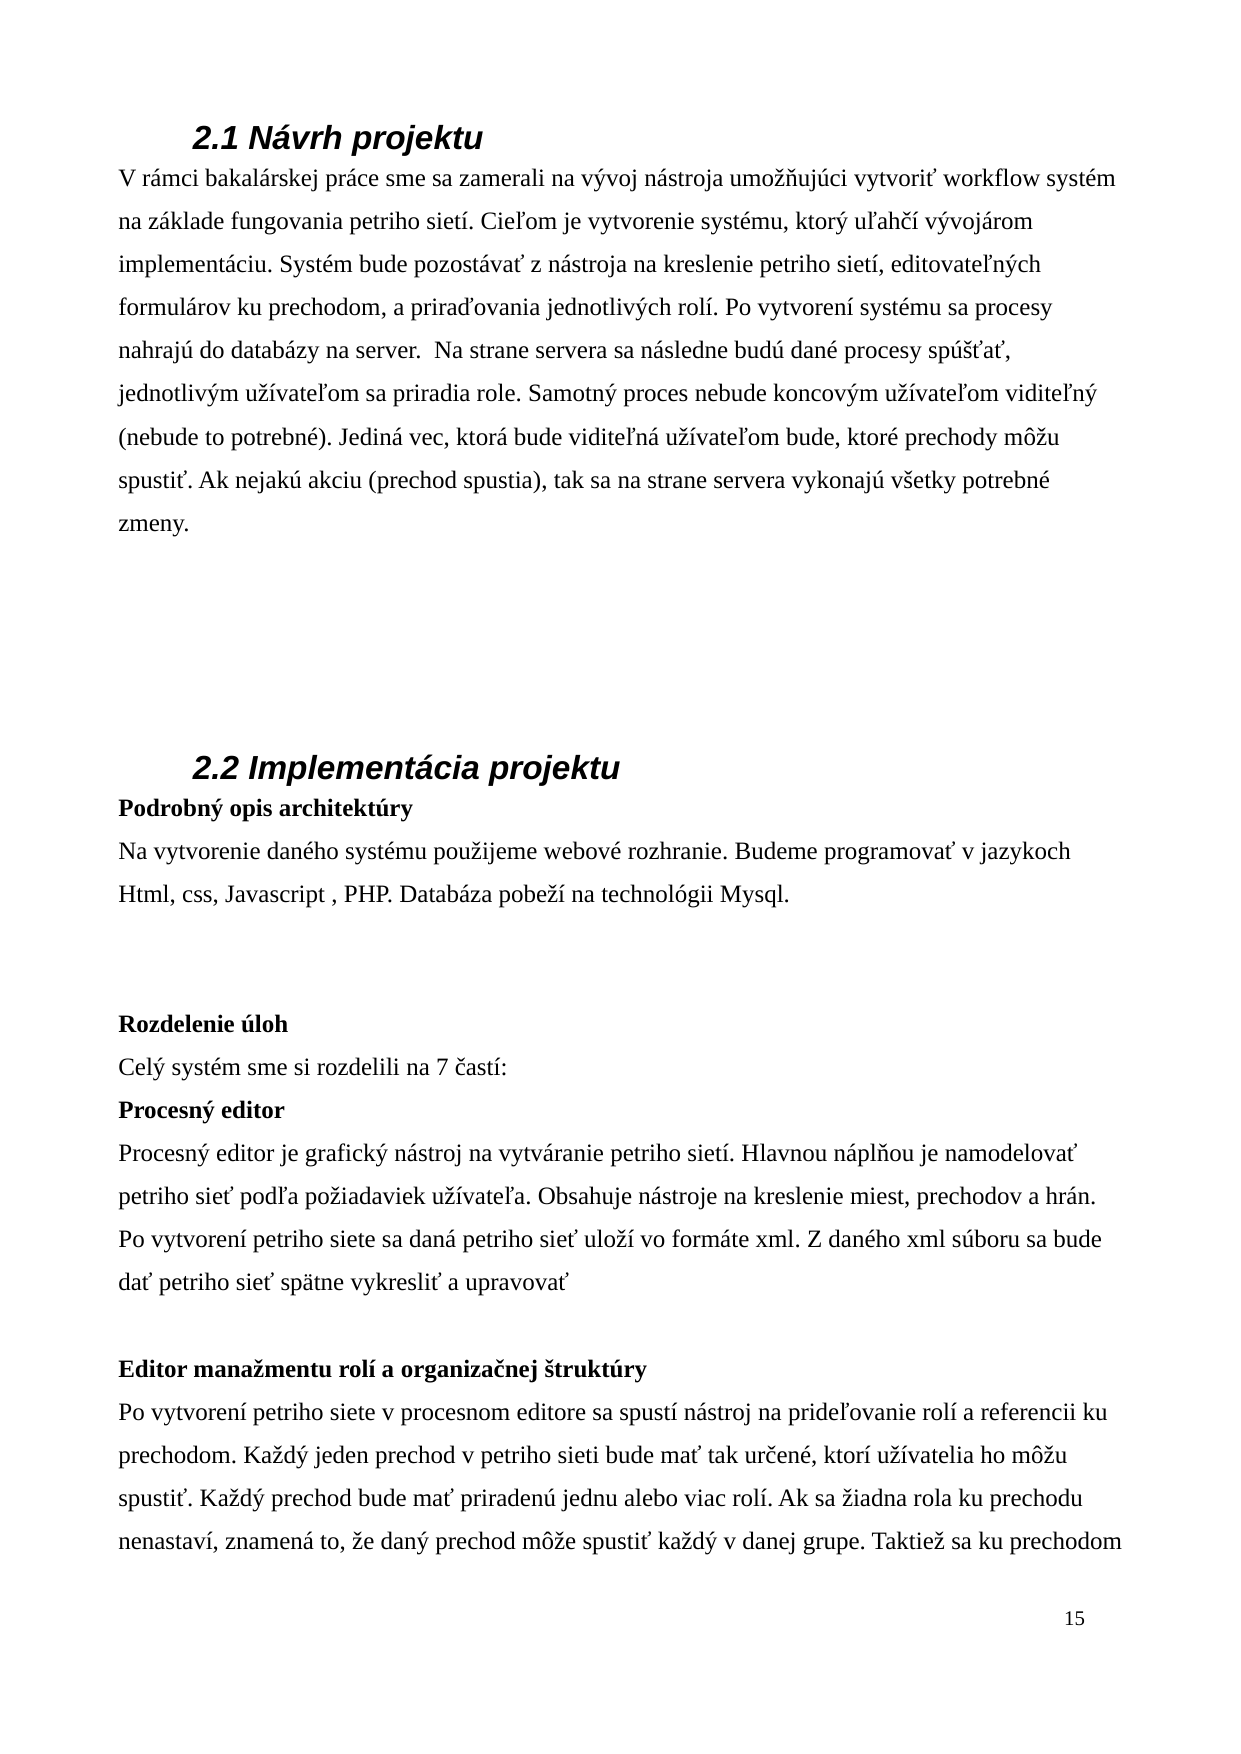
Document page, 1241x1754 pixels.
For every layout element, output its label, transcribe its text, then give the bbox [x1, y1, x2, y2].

subtitle 2.2 Implementácia projektu [148, 748, 1122, 787]
text Procesný editor [118, 1095, 1122, 1124]
text Rozdelenie úloh [118, 1009, 1122, 1037]
subtitle 2.1 Návrh projektu [148, 118, 1122, 157]
text V rámci bakalárskej práce sme sa zamerali na vývoj nástroja umožňujúci vytvoriť workflow systém na základe fungovania petriho sietí. Cieľom je vytvorenie systému, ktorý uľahčí vývojárom implementáciu. Systém bude pozostávať z nástroja na kreslenie petriho sietí, editovateľných formulárov ku prechodom, a priraďovania jednotlivých rolí. Po vytvorení systému sa procesy nahrajú do databázy na server. Na strane servera sa následne budú dané procesy spúšťať, jednotlivým užívateľom sa priradia role. Samotný proces nebude koncovým užívateľom viditeľný (nebude to potrebné). Jediná vec, ktorá bude viditeľná užívateľom bude, ktoré prechody môžu spustiť. Ak nejakú akciu (prechod spustia), tak sa na strane servera vykonajú všetky potrebné zmeny. [118, 163, 1122, 537]
text Celý systém sme si rozdelili na 7 častí: [118, 1052, 1122, 1081]
text Procesný editor je grafický nástroj na vytváranie petriho sietí. Hlavnou náplňou je namodelovať petriho sieť podľa požiadaviek užívateľa. Obsahuje nástroje na kreslenie miest, prechodov a hrán. Po vytvorení petriho siete sa daná petriho sieť uloží vo formáte xml. Z daného xml súboru sa bude dať petriho sieť spätne vykresliť a upravovať [118, 1138, 1122, 1296]
text Na vytvorenie daného systému použijeme webové rozhranie. Budeme programovať v jazykoch Html, css, Javascript , PHP. Databáza pobeží na technológii Mysql. [118, 836, 1122, 908]
text Podrobný opis architektúry [118, 793, 1122, 822]
text Editor manažmentu rolí a organizačnej štruktúry [118, 1354, 1122, 1382]
text Po vytvorení petriho siete v procesnom editore sa spustí nástroj na prideľovanie rolí a referencii ku prechodom. Každý jeden prechod v petriho sieti bude mať tak určené, ktorí užívatelia ho môžu spustiť. Každý prechod bude mať priradenú jednu alebo viac rolí. Ak sa žiadna rola ku prechodu nenastaví, znamená to, že daný prechod môže spustiť každý v danej grupe. Taktiež sa ku prechodom [118, 1397, 1122, 1555]
